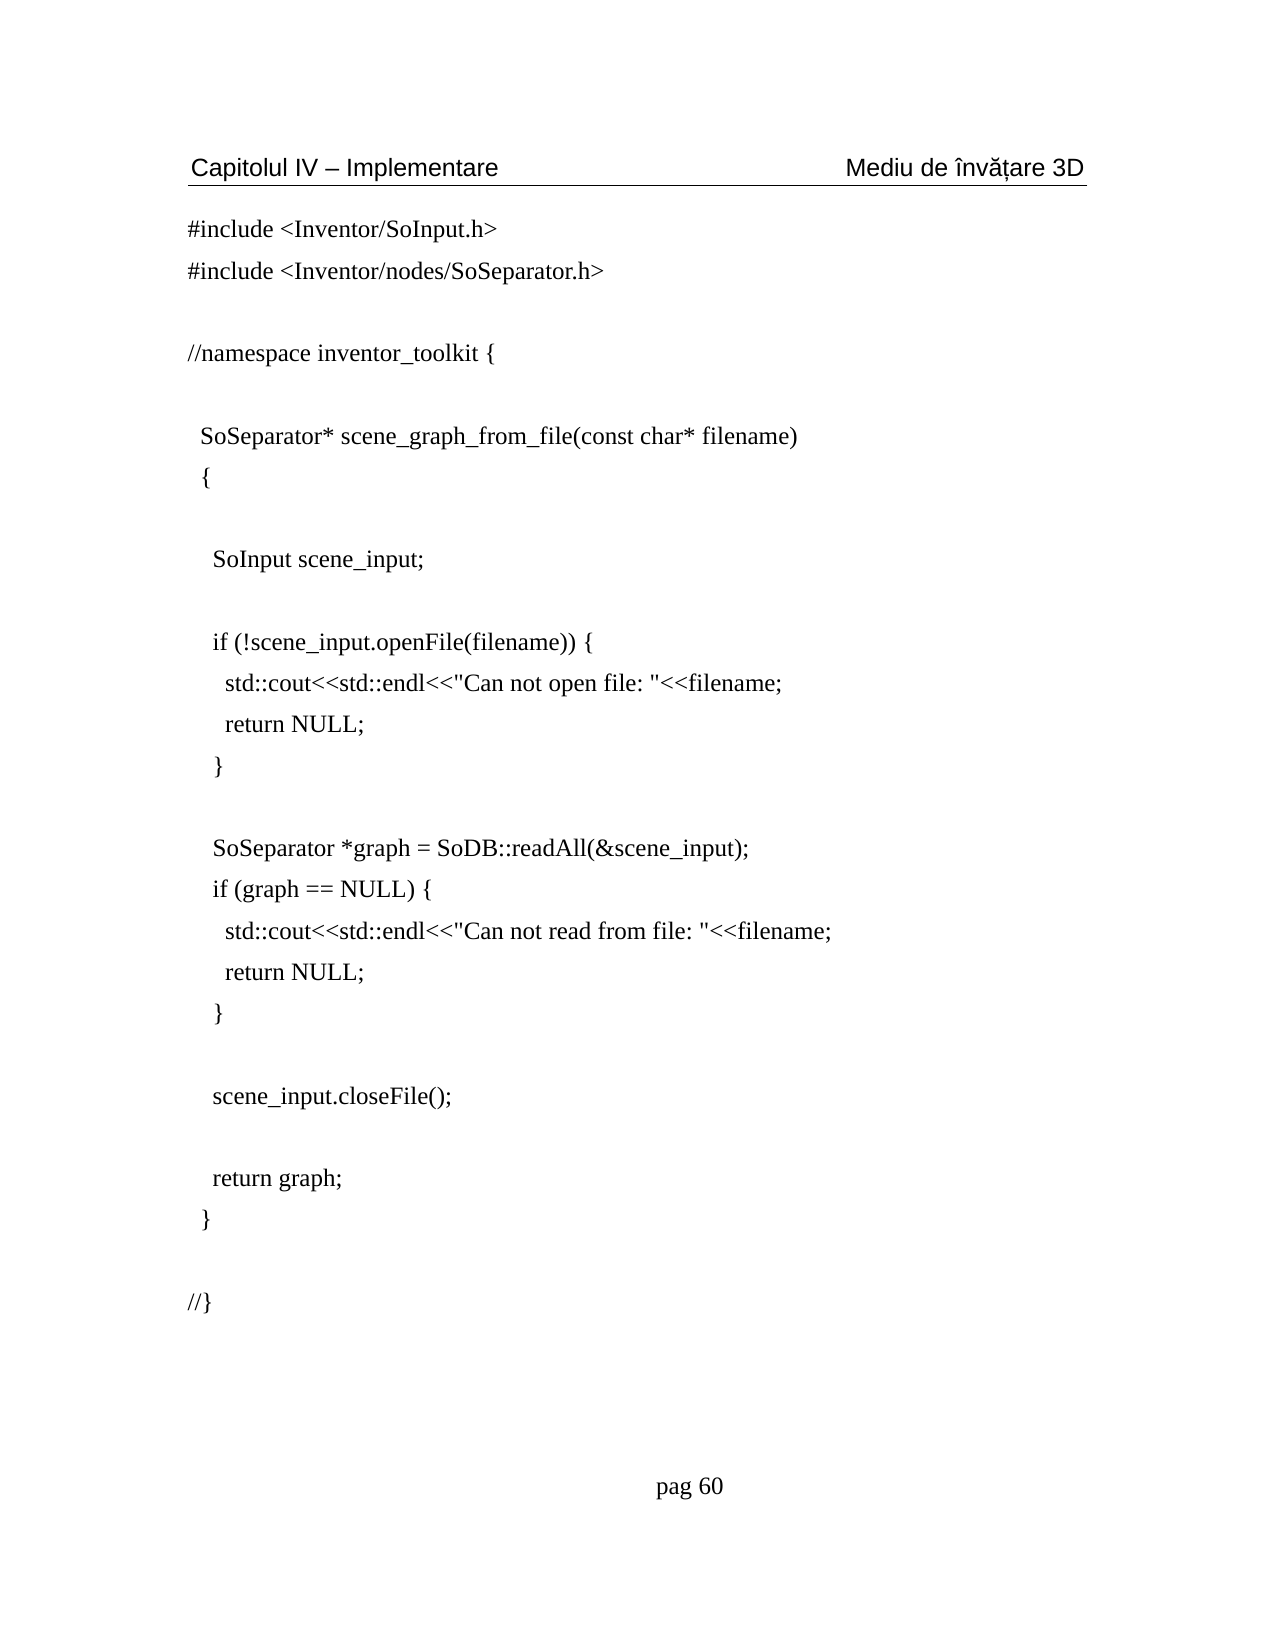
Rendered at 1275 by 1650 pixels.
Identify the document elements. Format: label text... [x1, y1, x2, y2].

text if (!scene_input.openFile(filename)) { [187, 627, 1087, 656]
text //} [187, 1287, 1087, 1316]
text SoInput scene_input; [187, 544, 1087, 573]
text scene_input.closeFile(); [187, 1081, 1087, 1109]
text SoSeparator* scene_graph_from_file(const char* filename) [187, 421, 1087, 449]
text #include <Inventor/SoInput.h> [187, 214, 1087, 243]
text return NULL; [187, 709, 1087, 738]
text if (graph == NULL) { [187, 874, 1087, 903]
text { [187, 462, 1087, 491]
text return graph; [187, 1163, 1087, 1192]
text SoSeparator *graph = SoDB::readAll(&scene_input); [187, 833, 1087, 862]
text return NULL; [187, 957, 1087, 986]
text //namespace inventor_toolkit { [187, 338, 1087, 367]
text std::cout<<std::endl<<"Can not read from file: "<<filename; [187, 916, 1087, 944]
text } [187, 998, 1087, 1027]
text } [187, 751, 1087, 779]
text #include <Inventor/nodes/SoSeparator.h> [187, 256, 1087, 284]
text } [187, 1204, 1087, 1233]
text std::cout<<std::endl<<"Can not open file: "<<filename; [187, 668, 1087, 697]
